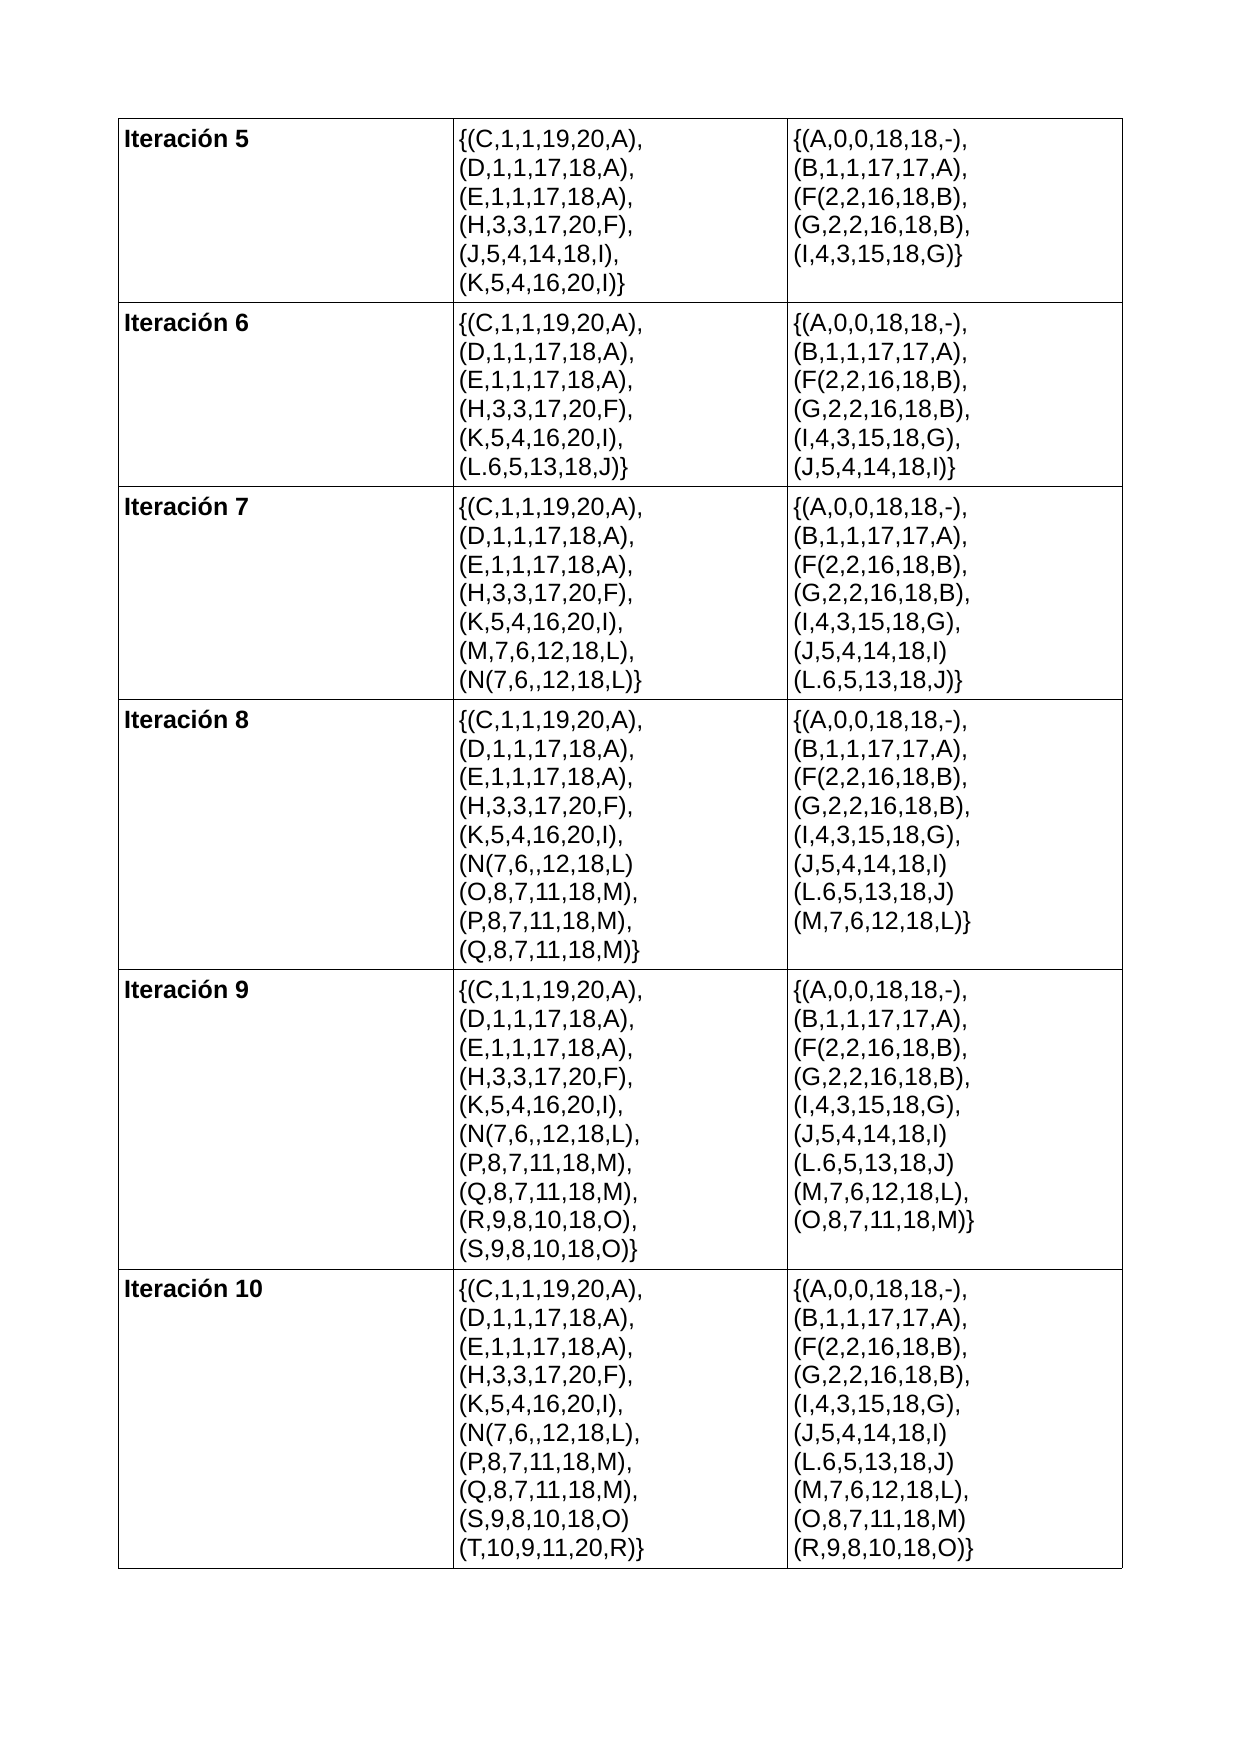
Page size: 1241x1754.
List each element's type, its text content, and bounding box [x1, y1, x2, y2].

table_cell {(C,1,1,19,20,A), (D,1,1,17,18,A), (E,1,1,17,18,A), (H,3,3,17,20,F), (J,5,4,14,18,I), (K,5,4,16,20,I)} [454, 119, 787, 302]
table_cell {(C,1,1,19,20,A), (D,1,1,17,18,A), (E,1,1,17,18,A), (H,3,3,17,20,F), (K,5,4,16,20,I), (N(7,6,,12,18,L), (P,8,7,11,18,M), (Q,8,7,11,18,M), (S,9,8,10,18,O) (T,10,9,11,20,R)} [454, 1270, 787, 1567]
table_cell {(A,0,0,18,18,-), (B,1,1,17,17,A), (F(2,2,16,18,B), (G,2,2,16,18,B),(I,4,3,15,18,G), (J,5,4,14,18,I) (L.6,5,13,18,J) (M,7,6,12,18,L), (O,8,7,11,18,M)} [788, 970, 1122, 1268]
table_cell {(C,1,1,19,20,A), (D,1,1,17,18,A), (E,1,1,17,18,A), (H,3,3,17,20,F), (K,5,4,16,20,I), (N(7,6,,12,18,L) (O,8,7,11,18,M), (P,8,7,11,18,M), (Q,8,7,11,18,M)} [454, 700, 787, 969]
table_cell Iteración 8 [119, 700, 453, 969]
table_cell Iteración 7 [119, 487, 453, 699]
table_cell {(C,1,1,19,20,A), (D,1,1,17,18,A), (E,1,1,17,18,A), (H,3,3,17,20,F), (K,5,4,16,20,I), (L.6,5,13,18,J)} [454, 303, 787, 486]
table_cell Iteración 9 [119, 970, 453, 1268]
table_cell {(A,0,0,18,18,-), (B,1,1,17,17,A), (F(2,2,16,18,B), (G,2,2,16,18,B),(I,4,3,15,18,G)} [788, 119, 1122, 302]
table_cell {(A,0,0,18,18,-), (B,1,1,17,17,A), (F(2,2,16,18,B), (G,2,2,16,18,B),(I,4,3,15,18,G), (J,5,4,14,18,I) (L.6,5,13,18,J) (M,7,6,12,18,L), (O,8,7,11,18,M)(R,9,8,10,18,O)} [788, 1270, 1122, 1567]
table_cell Iteración 5 [119, 119, 453, 302]
table_cell {(C,1,1,19,20,A), (D,1,1,17,18,A), (E,1,1,17,18,A), (H,3,3,17,20,F), (K,5,4,16,20,I), (N(7,6,,12,18,L), (P,8,7,11,18,M), (Q,8,7,11,18,M), (R,9,8,10,18,O), (S,9,8,10,18,O)} [454, 970, 787, 1268]
table_cell {(A,0,0,18,18,-), (B,1,1,17,17,A), (F(2,2,16,18,B), (G,2,2,16,18,B),(I,4,3,15,18,G), (J,5,4,14,18,I)} [788, 303, 1122, 486]
table_cell Iteración 6 [119, 303, 453, 486]
table_cell Iteración 10 [119, 1270, 453, 1567]
table_cell {(C,1,1,19,20,A), (D,1,1,17,18,A), (E,1,1,17,18,A), (H,3,3,17,20,F), (K,5,4,16,20,I), (M,7,6,12,18,L), (N(7,6,,12,18,L)} [454, 487, 787, 699]
table_cell {(A,0,0,18,18,-), (B,1,1,17,17,A), (F(2,2,16,18,B), (G,2,2,16,18,B),(I,4,3,15,18,G), (J,5,4,14,18,I) (L.6,5,13,18,J)} [788, 487, 1122, 699]
table_cell {(A,0,0,18,18,-), (B,1,1,17,17,A), (F(2,2,16,18,B), (G,2,2,16,18,B),(I,4,3,15,18,G), (J,5,4,14,18,I) (L.6,5,13,18,J) (M,7,6,12,18,L)} [788, 700, 1122, 969]
